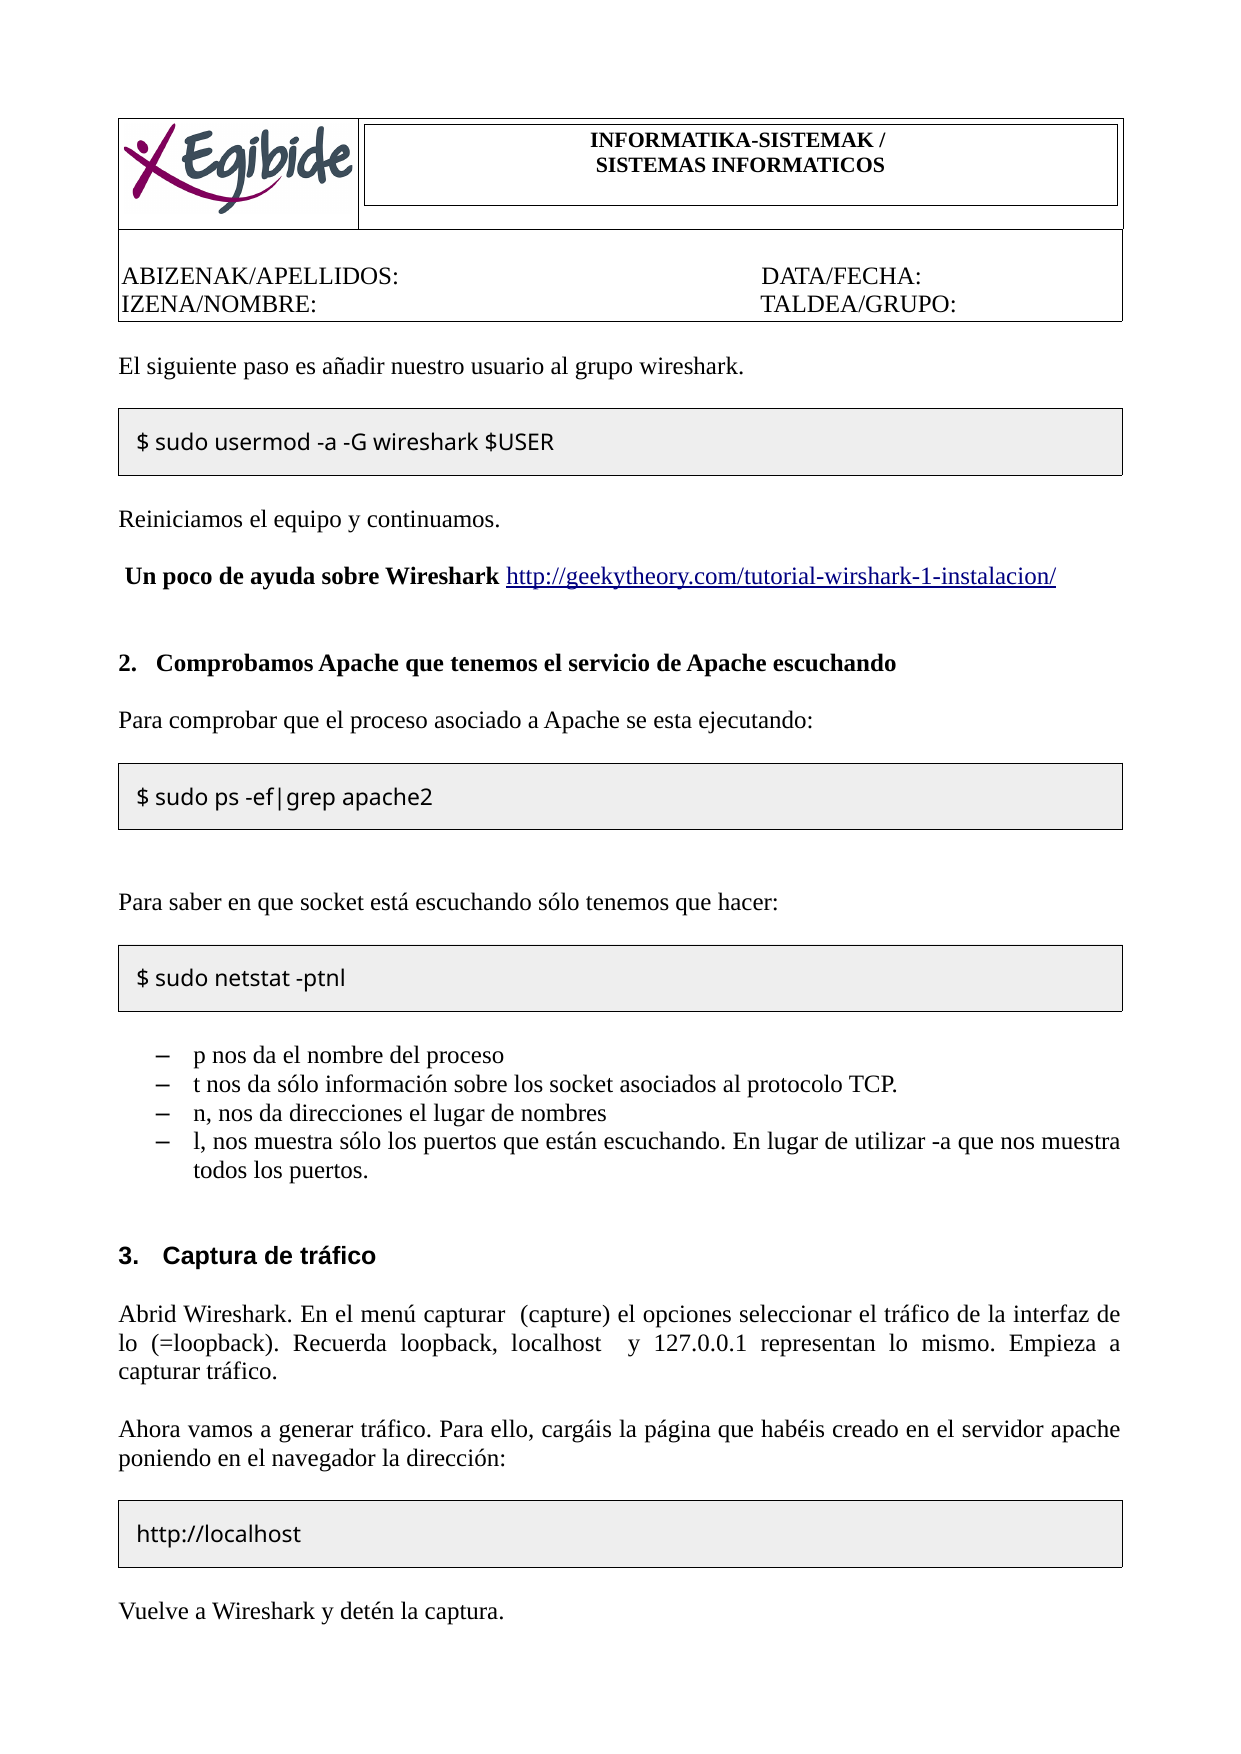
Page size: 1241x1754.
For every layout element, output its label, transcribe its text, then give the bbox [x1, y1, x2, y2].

text http://localhost [119, 1501, 1122, 1567]
text Vuelve a Wireshark y detén la captura. [118, 1596, 1122, 1624]
text Para comprobar que el proceso asociado a Apache se esta ejecutando: [118, 705, 1122, 734]
list l, nos muestra sólo los puertos que están escuchando. En lugar de utilizar -a que nos muestra todos los puertos. [156, 1126, 1122, 1184]
picture [123, 123, 353, 214]
text El siguiente paso es añadir nuestro usuario al grupo wireshark. [118, 351, 1122, 379]
text Abrid Wireshark. En el menú capturar (capture) el opciones seleccionar el tráfico de la interfaz de lo (=loopback). Recuerda loopback, localhost y 127.0.0.1 representan lo mismo. Empieza a capturar tráfico. [118, 1299, 1122, 1385]
list Captura de tráfico [118, 1241, 1122, 1270]
list n, nos da direcciones el lugar de nombres [156, 1098, 1122, 1126]
text Un poco de ayuda sobre Wireshark http://geekytheory.com/tutorial-wirshark-1-instalacion/ [118, 561, 1122, 590]
list t nos da sólo información sobre los socket asociados al protocolo TCP. [156, 1069, 1122, 1098]
text $ sudo ps -ef|grep apache2 [119, 764, 1122, 829]
text $ sudo usermod -a -G wireshark $USER [119, 409, 1122, 475]
text $ sudo netstat -ptnl [119, 946, 1122, 1011]
list p nos da el nombre del proceso [156, 1040, 1122, 1069]
text Para saber en que socket está escuchando sólo tenemos que hacer: [118, 887, 1122, 916]
text Reiniciamos el equipo y continuamos. [118, 504, 1122, 533]
list Comprobamos Apache que tenemos el servicio de Apache escuchando [118, 648, 1122, 676]
text Ahora vamos a generar tráfico. Para ello, cargáis la página que habéis creado en el servidor apache poniendo en el navegador la dirección: [118, 1414, 1122, 1471]
